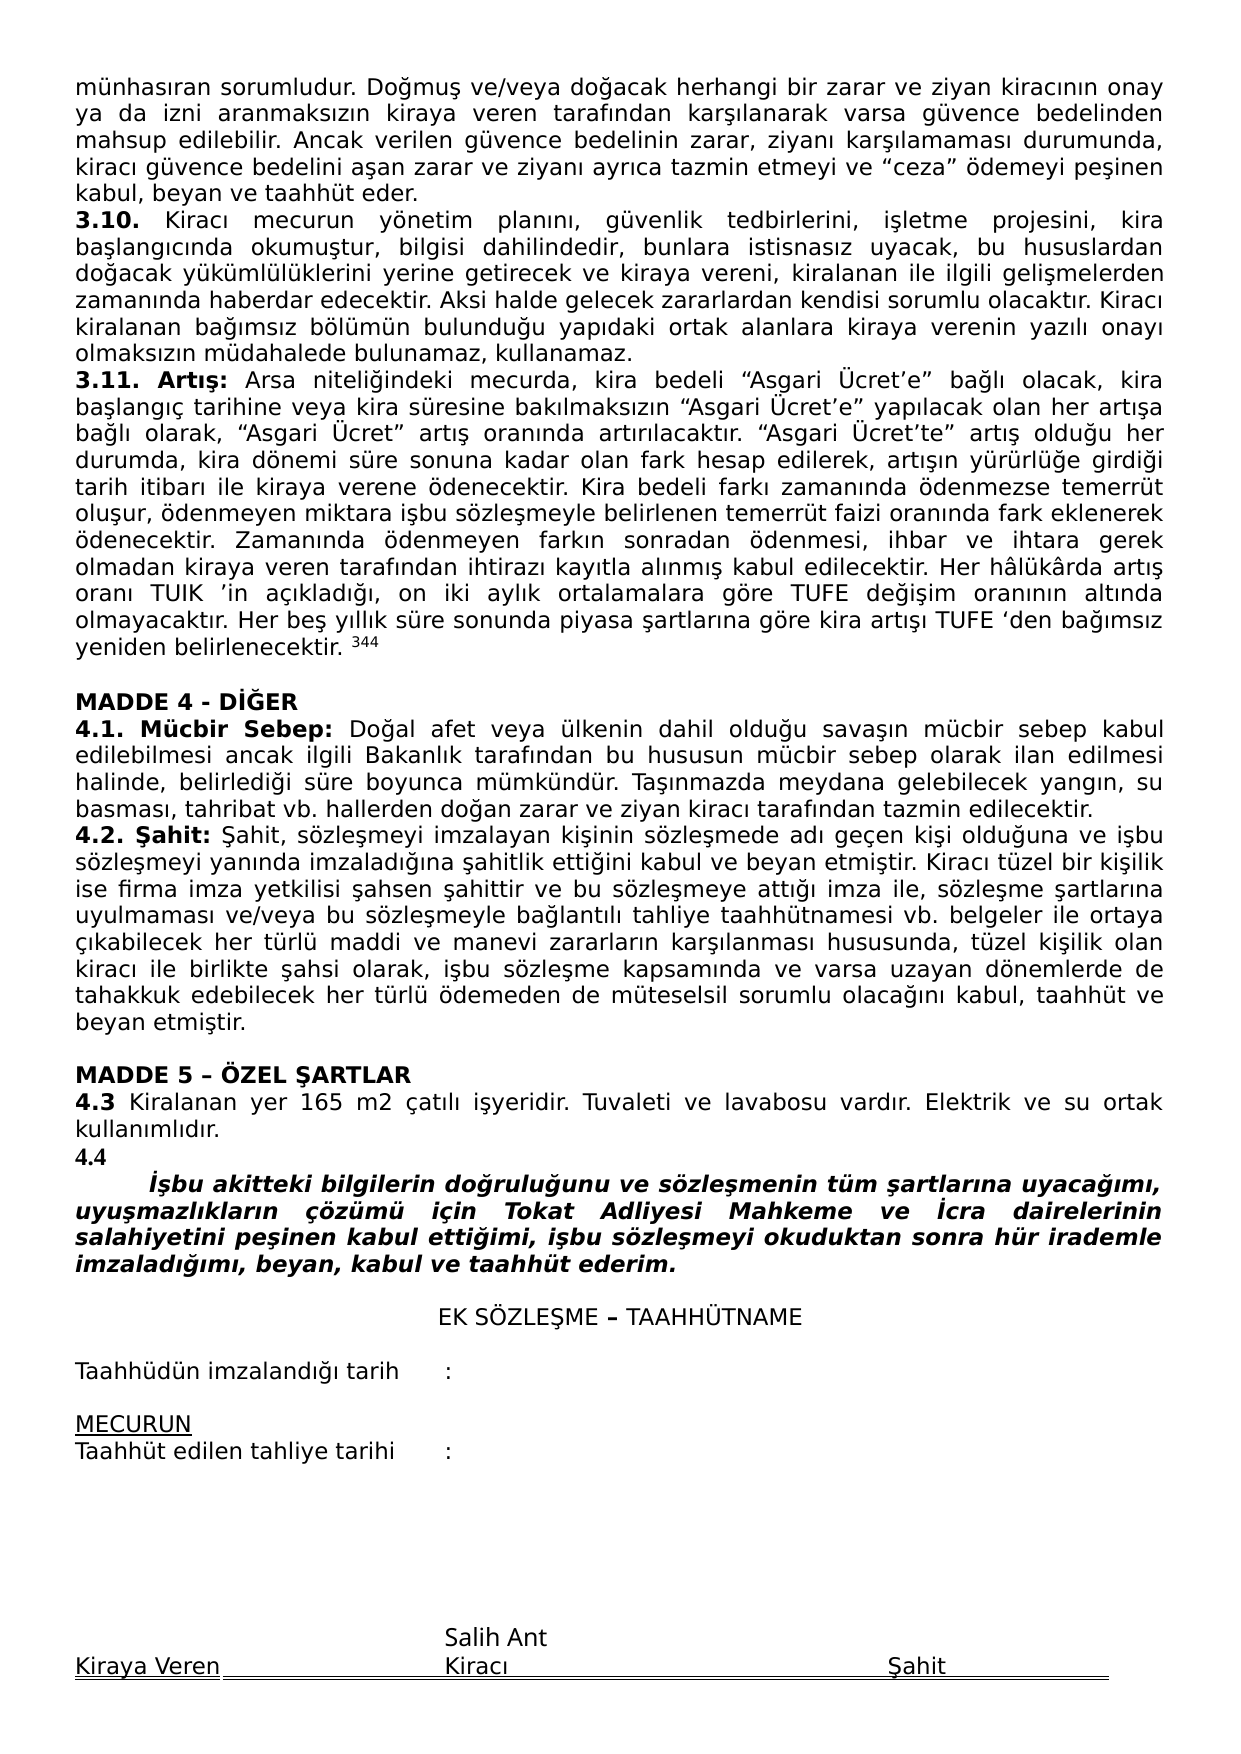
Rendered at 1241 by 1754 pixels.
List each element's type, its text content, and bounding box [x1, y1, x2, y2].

text MADDE 5 – ÖZEL ŞARTLAR [75, 1062, 1165, 1089]
text İşbu akitteki bilgilerin doğruluğunu ve sözleşmenin tüm şartlarına uyacağımı, uyuşmazlıkların çözümü için Tokat Adliyesi Mahkeme ve İcra dairelerinin salahiyetini peşinen kabul ettiğimi, işbu sözleşmeyi okuduktan sonra hür irademle imzaladığımı, beyan, kabul ve taahhüt ederim. [75, 1171, 1165, 1278]
text MECURUN [75, 1411, 1165, 1438]
text 3.10. Kiracı mecurun yönetim planını, güvenlik tedbirlerini, işletme projesini, kira başlangıcında okumuştur, bilgisi dahilindedir, bunlara istisnasız uyacak, bu hususlardan doğacak yükümlülüklerini yerine getirecek ve kiraya vereni, kiralanan ile ilgili gelişmelerden zamanında haberdar edecektir. Aksi halde gelecek zararlardan kendisi sorumlu olacaktır. Kiracı kiralanan bağımsız bölümün bulunduğu yapıdaki ortak alanlara kiraya verenin yazılı onayı olmaksızın müdahalede bulunamaz, kullanamaz. [75, 207, 1165, 367]
text Taahhüt edilen tahliye tarihi : [75, 1438, 1165, 1464]
text EK SÖZLEŞME – TAAHHÜTNAME [75, 1304, 1165, 1331]
text 4.1. Mücbir Sebep: Doğal afet veya ülkenin dahil olduğu savaşın mücbir sebep kabul edilebilmesi ancak ilgili Bakanlık tarafından bu hususun mücbir sebep olarak ilan edilmesi halinde, belirlediği süre boyunca mümkündür. Taşınmazda meydana gelebilecek yangın, su basması, tahribat vb. hallerden doğan zarar ve ziyan kiracı tarafından tazmin edilecektir. [75, 716, 1165, 822]
text münhasıran sorumludur. Doğmuş ve/veya doğacak herhangi bir zarar ve ziyan kiracının onay ya da izni aranmaksızın kiraya veren tarafından karşılanarak varsa güvence bedelinden mahsup edilebilir. Ancak verilen güvence bedelinin zarar, ziyanı karşılamaması durumunda, kiracı güvence bedelini aşan zarar ve ziyanı ayrıca tazmin etmeyi ve “ceza” ödemeyi peşinen kabul, beyan ve taahhüt eder. [75, 74, 1165, 207]
text 3.11. Artış: Arsa niteliğindeki mecurda, kira bedeli “Asgari Ücret’e” bağlı olacak, kira başlangıç tarihine veya kira süresine bakılmaksızın “Asgari Ücret’e” yapılacak olan her artışa bağlı olarak, “Asgari Ücret” artış oranında artırılacaktır. “Asgari Ücret’te” artış olduğu her durumda, kira dönemi süre sonuna kadar olan fark hesap edilerek, artışın yürürlüğe girdiği tarih itibarı ile kiraya verene ödenecektir. Kira bedeli farkı zamanında ödenmezse temerrüt oluşur, ödenmeyen miktara işbu sözleşmeyle belirlenen temerrüt faizi oranında fark eklenerek ödenecektir. Zamanında ödenmeyen farkın sonradan ödenmesi, ihbar ve ihtara gerek olmadan kiraya veren tarafından ihtirazı kayıtla alınmış kabul edilecektir. Her hâlükârda artış oranı TUIK ’in açıkladığı, on iki aylık ortalamalara göre TUFE değişim oranının altında olmayacaktır. Her beş yıllık süre sonunda piyasa şartlarına göre kira artışı TUFE ‘den bağımsız yeniden belirlenecektir. 344 [75, 367, 1165, 660]
text Taahhüdün imzalandığı tarih : [75, 1358, 1165, 1384]
text 4.3 Kiralanan yer 165 m2 çatılı işyeridir. Tuvaleti ve lavabosu vardır. Elektrik ve su ortak kullanımlıdır. [75, 1089, 1165, 1142]
text 4.2. Şahit: Şahit, sözleşmeyi imzalayan kişinin sözleşmede adı geçen kişi olduğuna ve işbu sözleşmeyi yanında imzaladığına şahitlik ettiğini kabul ve beyan etmiştir. Kiracı tüzel bir kişilik ise firma imza yetkilisi şahsen şahittir ve bu sözleşmeye attığı imza ile, sözleşme şartlarına uyulmaması ve/veya bu sözleşmeyle bağlantılı tahliye taahhütnamesi vb. belgeler ile ortaya çıkabilecek her türlü maddi ve manevi zararların karşılanması hususunda, tüzel kişilik olan kiracı ile birlikte şahsi olarak, işbu sözleşme kapsamında ve varsa uzayan dönemlerde de tahakkuk edebilecek her türlü ödemeden de müteselsil sorumlu olacağını kabul, taahhüt ve beyan etmiştir. [75, 822, 1165, 1036]
text MADDE 4 - DİĞER [75, 689, 1165, 716]
text 4.4 [75, 1142, 1165, 1171]
